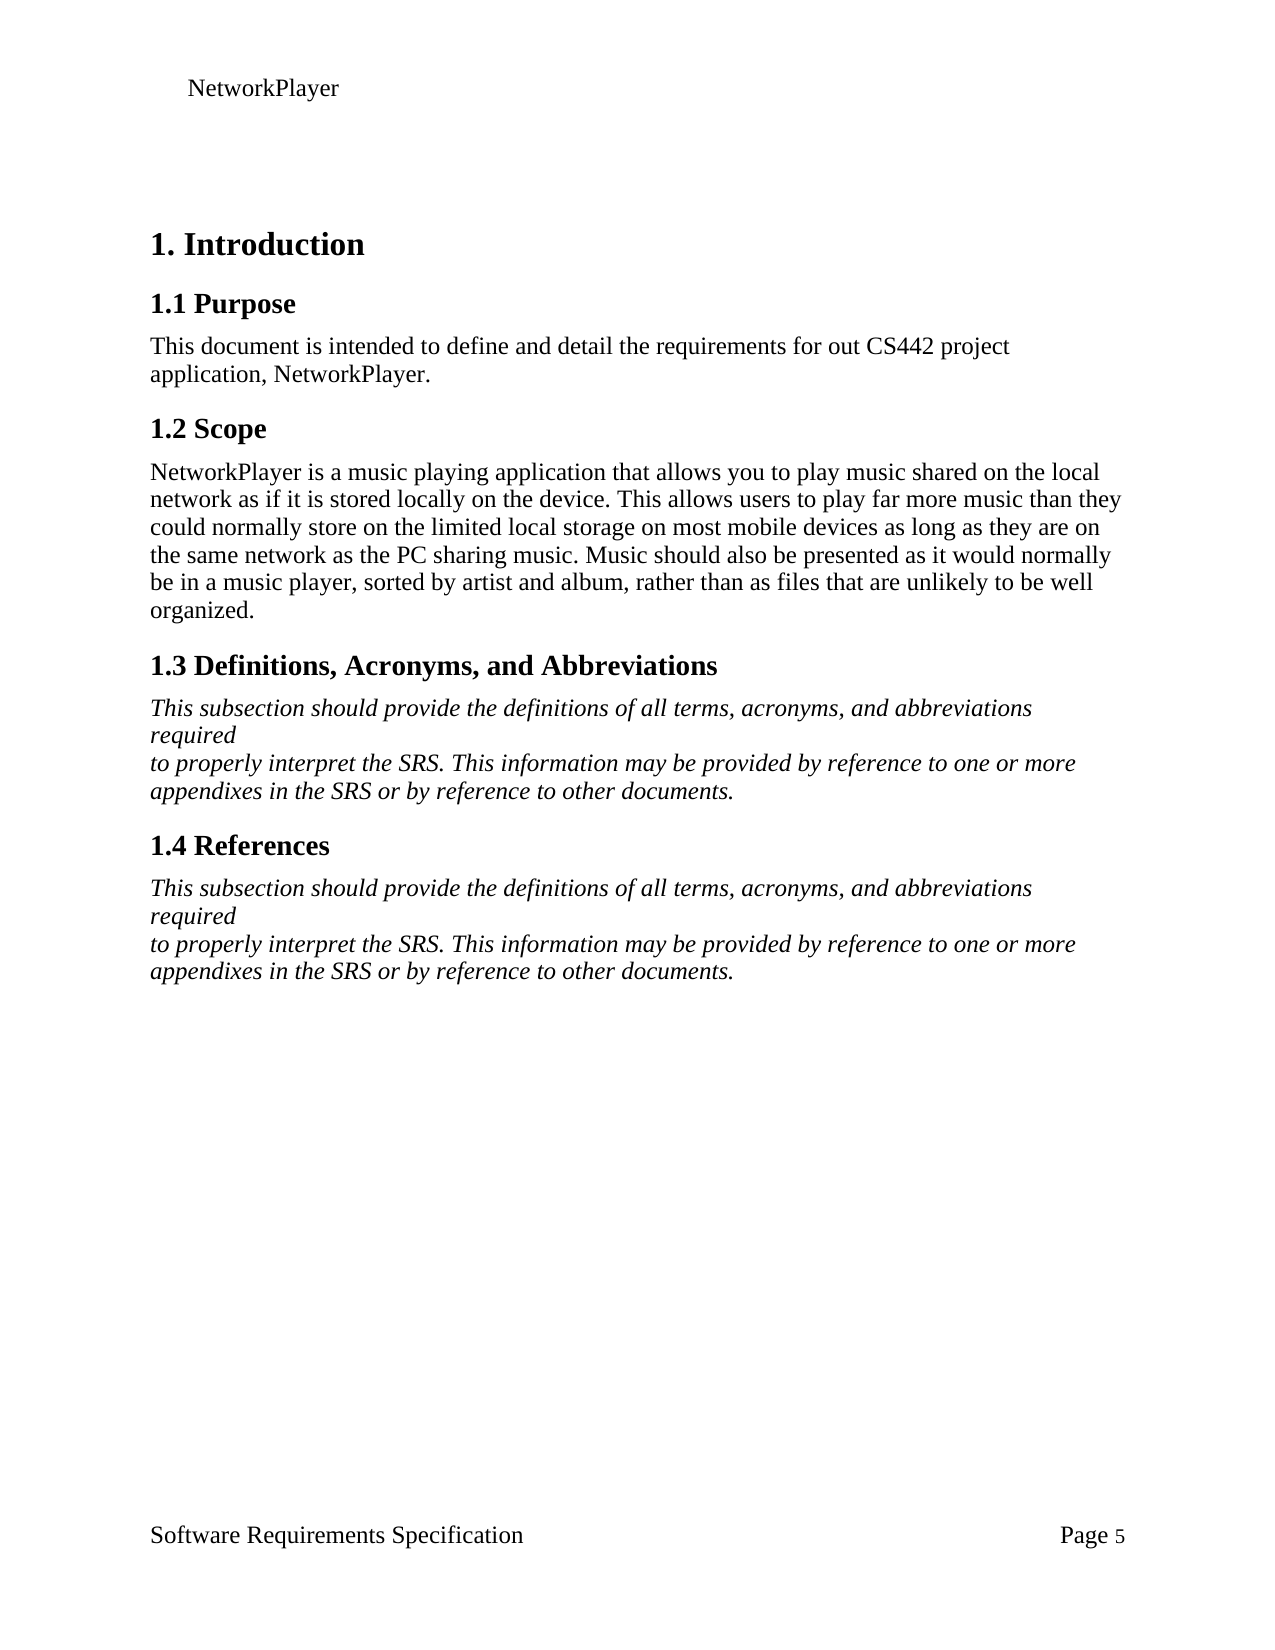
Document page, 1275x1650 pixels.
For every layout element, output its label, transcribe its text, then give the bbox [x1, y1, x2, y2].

text This subsection should provide the definitions of all terms, acronyms, and abbreviations required [150, 694, 1125, 749]
text appendixes in the SRS or by reference to other documents. [150, 777, 1125, 804]
subtitle 1. Introduction [150, 226, 1125, 263]
text appendixes in the SRS or by reference to other documents. [150, 957, 1125, 985]
text to properly interpret the SRS. This information may be provided by reference to one or more [150, 749, 1125, 777]
text to properly interpret the SRS. This information may be provided by reference to one or more [150, 930, 1125, 957]
subtitle 1.1 Purpose [150, 288, 1125, 320]
text This subsection should provide the definitions of all terms, acronyms, and abbreviations required [150, 874, 1125, 930]
subtitle 1.3 Definitions, Acronyms, and Abbreviations [150, 649, 1125, 681]
subtitle 1.2 Scope [150, 413, 1125, 445]
subtitle 1.4 References [150, 829, 1125, 862]
text NetworkPlayer is a music playing application that allows you to play music shared on the local network as if it is stored locally on the device. This allows users to play far more music than they could normally store on the limited local storage on most mobile devices as long as they are on the same network as the PC sharing music. Music should also be presented as it would normally be in a music player, sorted by artist and album, rather than as files that are unlikely to be well organized. [150, 458, 1125, 624]
text This document is intended to define and detail the requirements for out CS442 project application, NetworkPlayer. [150, 332, 1125, 388]
